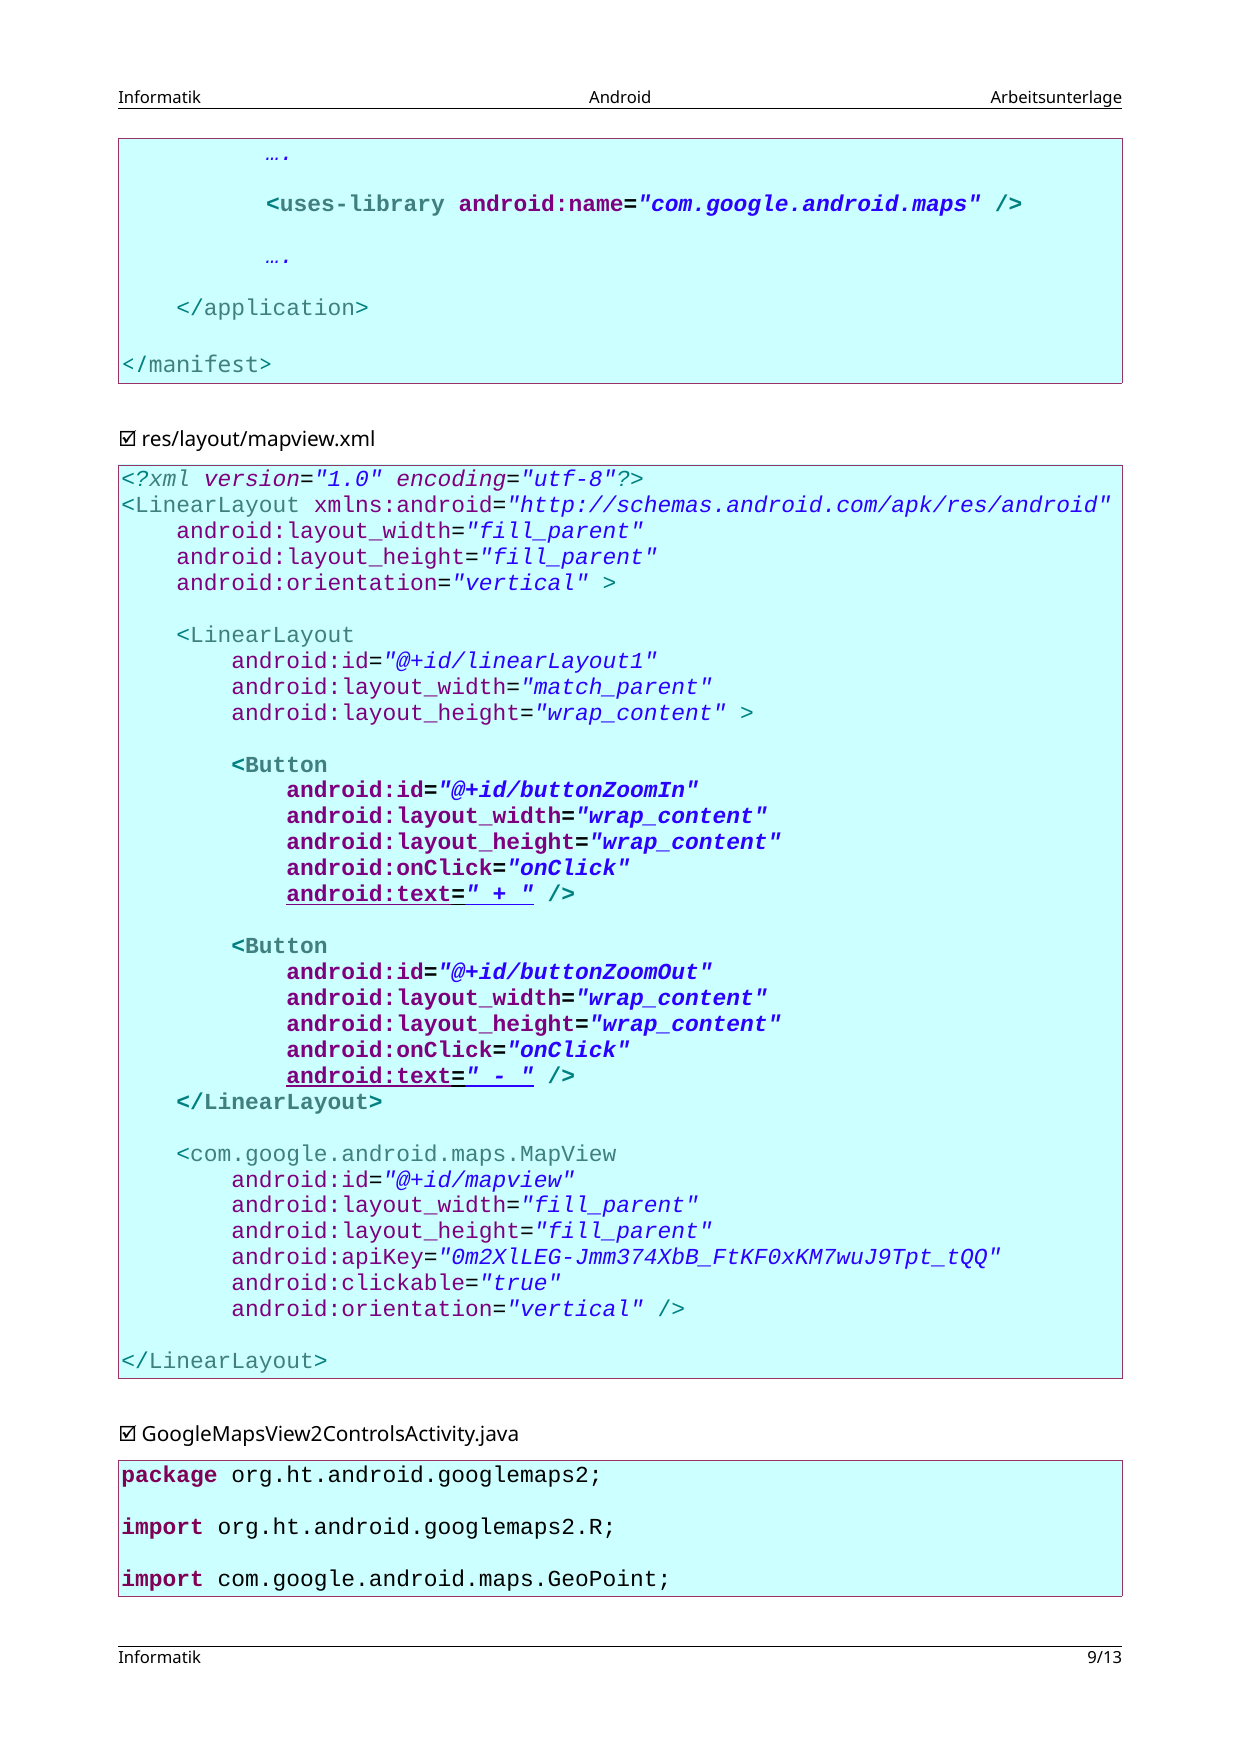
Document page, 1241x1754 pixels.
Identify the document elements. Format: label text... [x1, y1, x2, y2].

text android:layout_width="fill_parent" [119, 1191, 1122, 1217]
text android:layout_width="wrap_content" [119, 802, 1122, 828]
text android:onClick="onClick" [119, 1035, 1122, 1061]
text android:layout_width="fill_parent" [119, 516, 1122, 542]
text android:text=" + " /> [119, 879, 1122, 906]
text <uses-library android:name="com.google.android.maps" /> [119, 190, 1122, 216]
text <com.google.android.maps.MapView [119, 1139, 1122, 1165]
text android:id="@+id/buttonZoomIn" [119, 776, 1122, 802]
text android:layout_height="fill_parent" [119, 542, 1122, 568]
text </application> [119, 293, 1122, 319]
text <LinearLayout xmlns:android="http://schemas.android.com/apk/res/android" [119, 491, 1122, 516]
text …. [119, 139, 1122, 164]
text …. [119, 242, 1122, 268]
text android:id="@+id/mapview" [119, 1165, 1122, 1191]
text android:id="@+id/linearLayout1" [119, 646, 1122, 672]
text <?xml version="1.0" encoding="utf-8"?> [119, 466, 1122, 491]
text android:onClick="onClick" [119, 854, 1122, 879]
text <Button [119, 750, 1122, 776]
text </LinearLayout> [119, 1346, 1122, 1378]
text <LinearLayout [119, 620, 1122, 646]
text android:text=" - " /> [119, 1061, 1122, 1087]
text android:layout_height="wrap_content" [119, 828, 1122, 854]
text </manifest> [119, 345, 1122, 383]
text android:layout_height="wrap_content" > [119, 698, 1122, 724]
text android:apiKey="0m2XlLEG-Jmm374XbB_FtKF0xKM7wuJ9Tpt_tQQ" [119, 1243, 1122, 1269]
text android:layout_width="match_parent" [119, 672, 1122, 698]
text import org.ht.android.googlemaps2.R; [119, 1512, 1122, 1538]
text android:layout_height="wrap_content" [119, 1009, 1122, 1035]
text android:orientation="vertical" /> [119, 1294, 1122, 1321]
text android:clickable="true" [119, 1269, 1122, 1294]
text <Button [119, 931, 1122, 957]
text android:layout_height="fill_parent" [119, 1217, 1122, 1243]
text </LinearLayout> [119, 1087, 1122, 1113]
list GoogleMapsView2ControlsActivity.java [118, 1419, 1122, 1448]
text import com.google.android.maps.GeoPoint; [119, 1564, 1122, 1596]
text package org.ht.android.googlemaps2; [119, 1461, 1122, 1486]
text android:id="@+id/buttonZoomOut" [119, 957, 1122, 983]
text android:orientation="vertical" > [119, 568, 1122, 594]
text android:layout_width="wrap_content" [119, 983, 1122, 1009]
list res/layout/mapview.xml [118, 424, 1122, 452]
